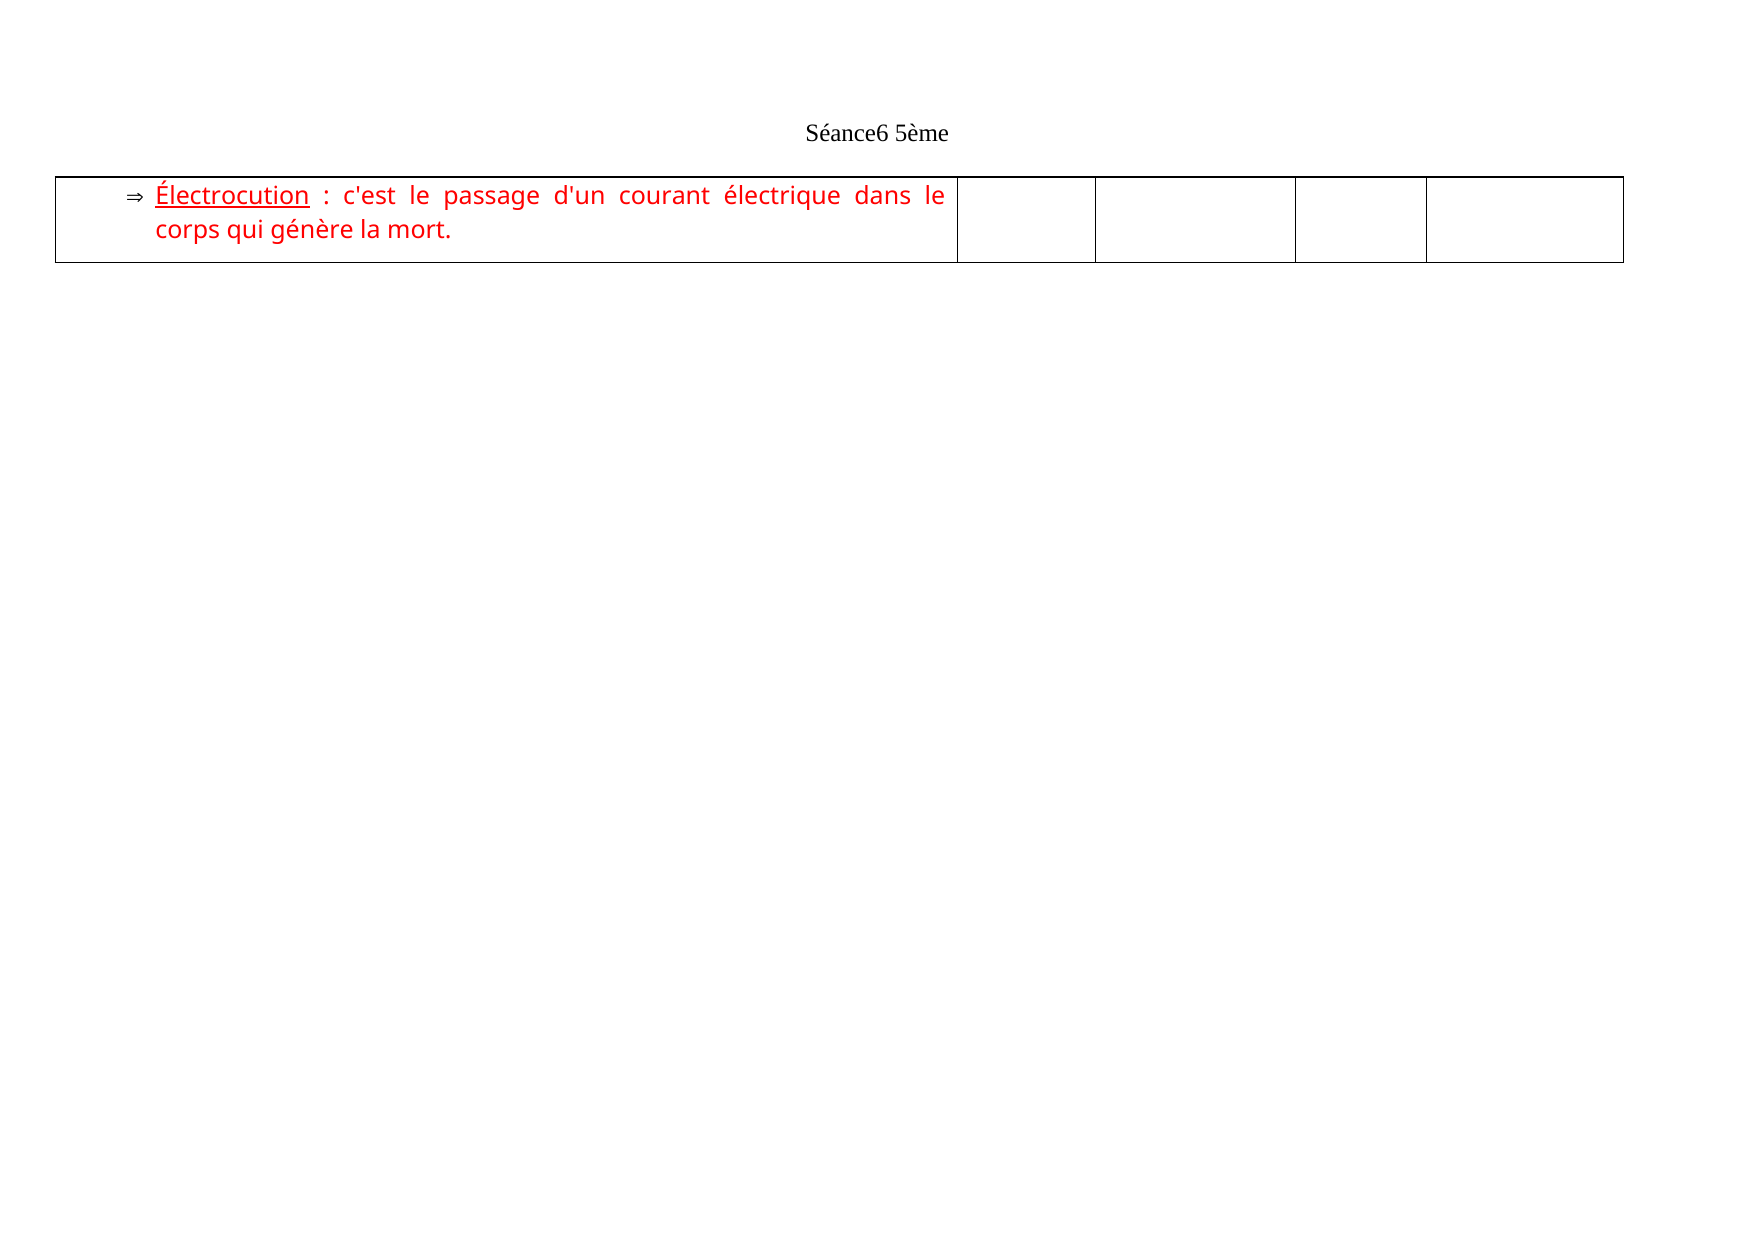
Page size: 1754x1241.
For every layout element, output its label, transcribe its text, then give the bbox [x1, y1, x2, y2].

table_cell [1096, 178, 1295, 262]
table_cell [958, 178, 1095, 262]
table_cell [1427, 178, 1623, 262]
table_cell [1296, 178, 1426, 262]
table_cell Activité 3:le court circuit Trace écrite du cours : On court-circuite un dipôle en reliant ses 2 bornes avec un fil de connexion ou un matériau conducteur. Un court-circuit est dangereux, il entraine une surchauffe et peut déclencher un incendie. Définitions : Électrisation : c'est le passage d'un courant électrique dans le corps qui génère des blessures. Électrocution : c'est le passage d'un courant électrique dans le corps qui génère la mort. [56, 178, 957, 262]
